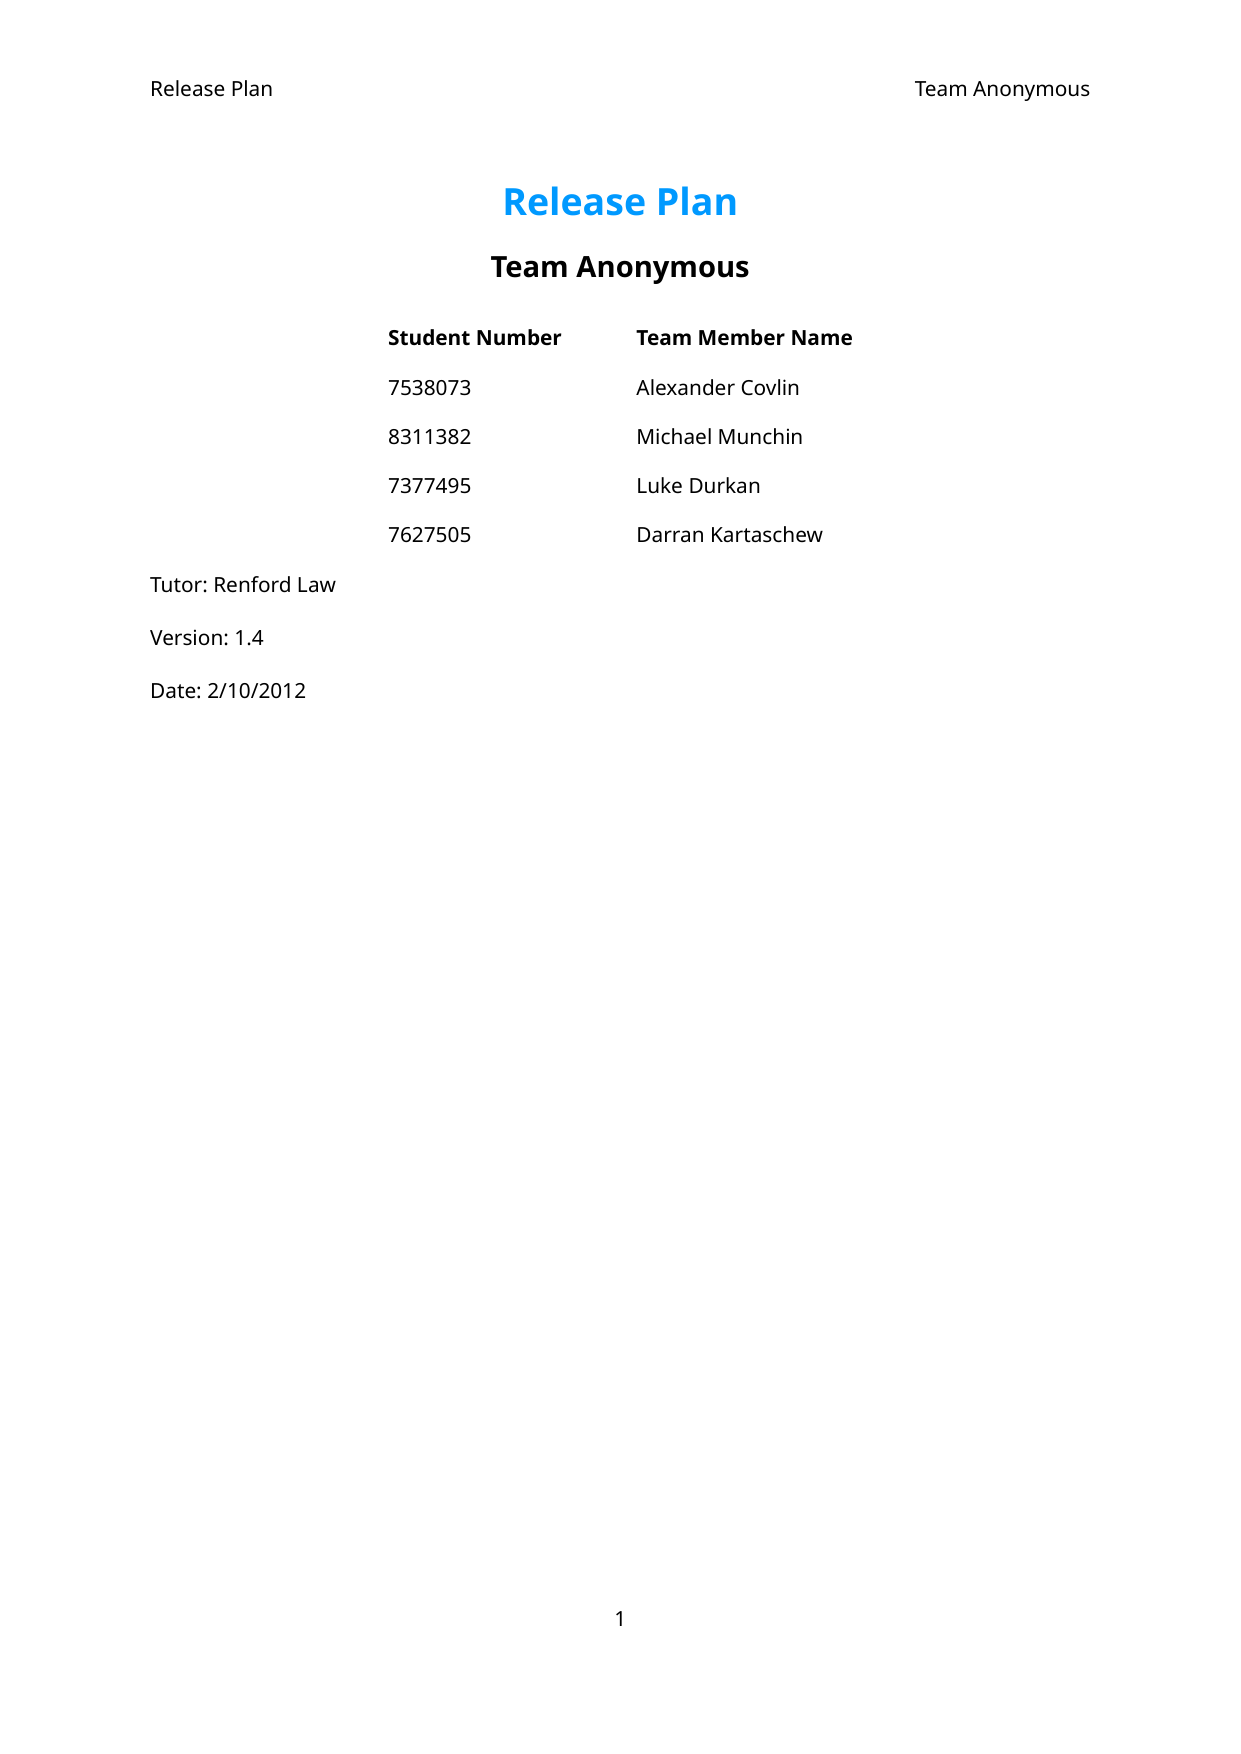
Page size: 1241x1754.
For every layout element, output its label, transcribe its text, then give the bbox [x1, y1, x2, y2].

table_cell Darran Kartaschew [625, 520, 936, 570]
table_cell 7627505 [377, 520, 625, 570]
table_cell Luke Durkan [625, 471, 936, 520]
table_cell 7377495 [377, 471, 625, 520]
table_header Student Number [377, 323, 625, 373]
subtitle Release Plan [150, 175, 1090, 226]
text Team Anonymous [150, 246, 1090, 286]
text Date: 2/10/2012 [150, 677, 1090, 705]
text Version: 1.4 [150, 623, 1090, 652]
text Tutor: Renford Law [150, 570, 1090, 598]
table_header Team Member Name [625, 323, 936, 373]
table_cell 8311382 [377, 422, 625, 471]
table_cell Michael Munchin [625, 422, 936, 471]
table_cell Alexander Covlin [625, 373, 936, 422]
table_cell 7538073 [377, 373, 625, 422]
